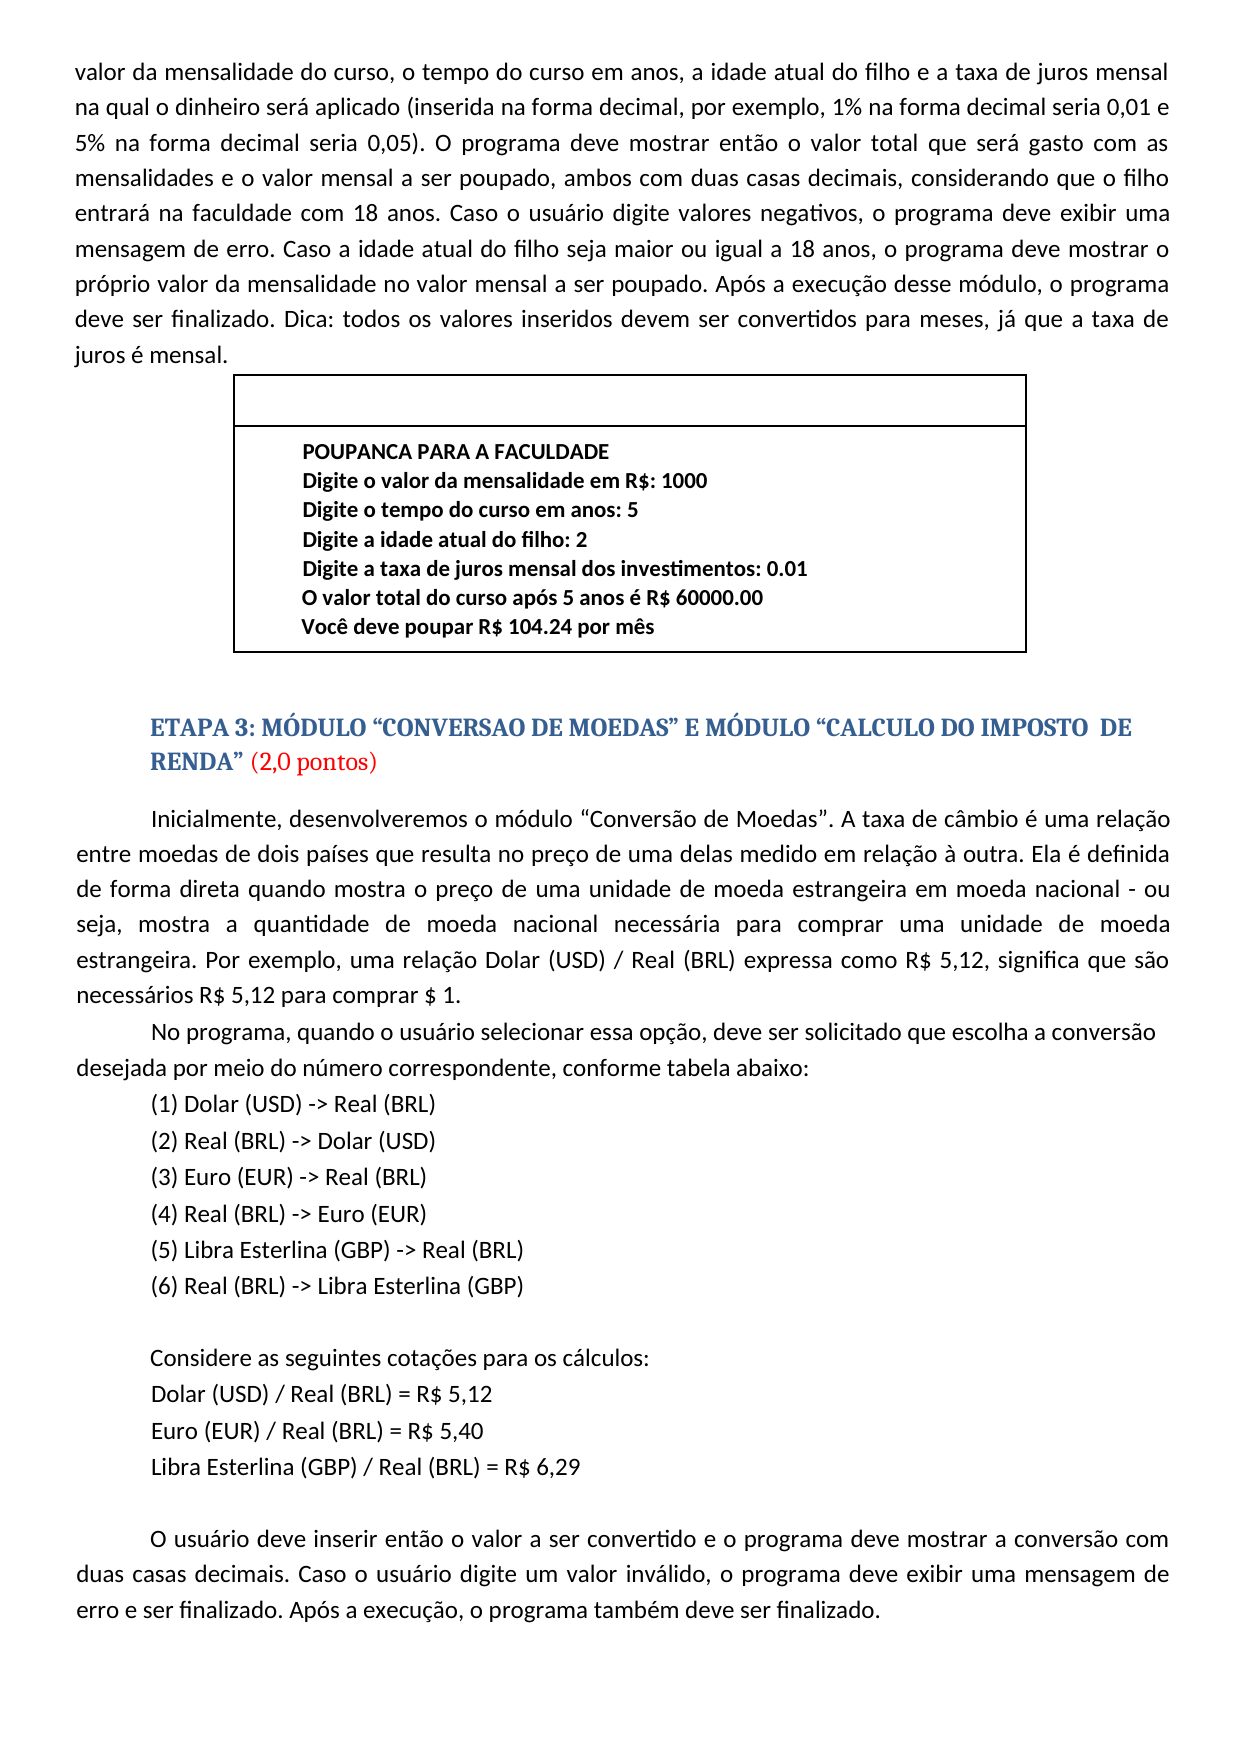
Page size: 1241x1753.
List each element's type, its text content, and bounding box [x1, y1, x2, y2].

text (5) Libra Esterlina (GBP) -> Real (BRL) [150, 1234, 1198, 1265]
text Inicialmente, desenvolveremos o módulo “Conversão de Moedas”. A taxa de câmbio é uma relação entre moedas de dois países que resulta no preço de uma delas medido em relação à outra. Ela é definida de forma direta quando mostra o preço de uma unidade de moeda estrangeira em moeda nacional - ou seja, mostra a quantidade de moeda nacional necessária para comprar uma unidade de moeda estrangeira. Por exemplo, uma relação Dolar (USD) / Real (BRL) expressa como R$ 5,12, significa que são necessários R$ 5,12 para comprar $ 1. [76, 803, 1172, 1010]
text valor da mensalidade do curso, o tempo do curso em anos, a idade atual do filho e a taxa de juros mensal na qual o dinheiro será aplicado (inserida na forma decimal, por exemplo, 1% na forma decimal seria 0,01 e 5% na forma decimal seria 0,05). O programa deve mostrar então o valor total que será gasto com as mensalidades e o valor mensal a ser poupado, ambos com duas casas decimais, considerando que o filho entrará na faculdade com 18 anos. Caso o usuário digite valores negativos, o programa deve exibir uma mensagem de erro. Caso a idade atual do filho seja maior ou igual a 18 anos, o programa deve mostrar o próprio valor da mensalidade no valor mensal a ser poupado. Após a execução desse módulo, o programa deve ser finalizado. Dica: todos os valores inseridos devem ser convertidos para meses, já que a taxa de juros é mensal. [74, 56, 1172, 369]
text Euro (EUR) / Real (BRL) = R$ 5,40 [151, 1415, 1198, 1445]
table_header Exemplo de execução [235, 376, 1025, 425]
text Considere as seguintes cotações para os cálculos: [150, 1342, 1198, 1373]
text No programa, quando o usuário selecionar essa opção, deve ser solicitado que escolha a conversão desejada por meio do número correspondente, conforme tabela abaixo: [76, 1016, 1172, 1082]
text Libra Esterlina (GBP) / Real (BRL) = R$ 6,29 [151, 1451, 1198, 1482]
text (3) Euro (EUR) -> Real (BRL) [150, 1161, 1198, 1192]
text (2) Real (BRL) -> Dolar (USD) [150, 1125, 1198, 1156]
text (4) Real (BRL) -> Euro (EUR) [150, 1198, 1198, 1228]
text (1) Dolar (USD) -> Real (BRL) [150, 1089, 1198, 1119]
text Dolar (USD) / Real (BRL) = R$ 5,12 [151, 1379, 1198, 1409]
table_cell POUPANCA PARA A FACULDADE Digite o valor da mensalidade em R$: 1000 Digite o tempo do curso em anos: 5 Digite a idade atual do filho: 2 Digite a taxa de juros mensal dos investimentos: 0.01 O valor total do curso após 5 anos é R$ 60000.00 Você deve poupar R$ 104.24 por mês [235, 427, 1025, 651]
text ETAPA 3: MÓDULO “CONVERSAO DE MOEDAS” E MÓDULO “CALCULO DO IMPOSTO DE RENDA” (2,0 pontos) [150, 713, 1172, 777]
text O usuário deve inserir então o valor a ser convertido e o programa deve mostrar a conversão com duas casas decimais. Caso o usuário digite um valor inválido, o programa deve exibir uma mensagem de erro e ser finalizado. Após a execução, o programa também deve ser finalizado. [76, 1523, 1172, 1624]
text (6) Real (BRL) -> Libra Esterlina (GBP) [150, 1271, 1198, 1301]
